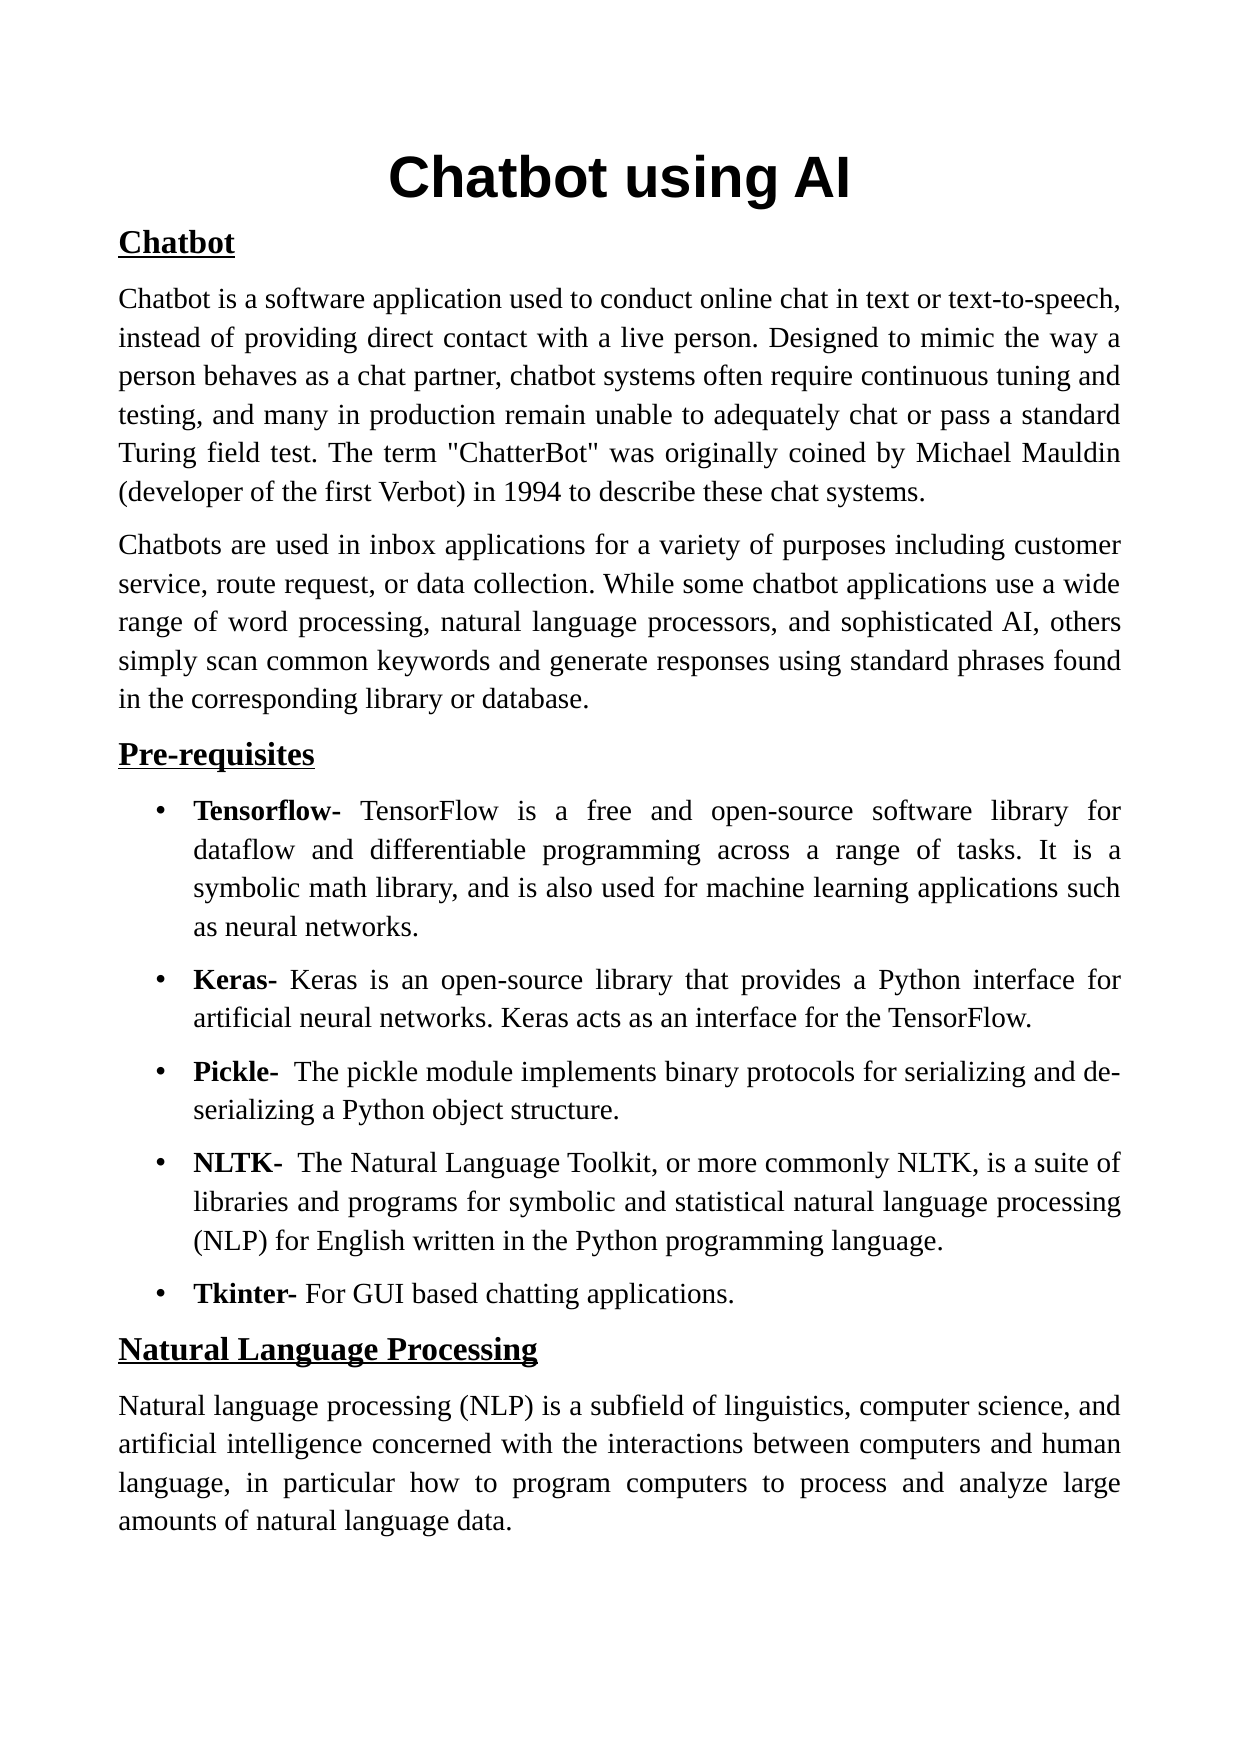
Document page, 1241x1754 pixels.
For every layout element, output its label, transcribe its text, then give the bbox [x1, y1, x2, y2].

text Chatbot [118, 223, 1122, 261]
text Chatbots are used in inbox applications for a variety of purposes including customer service, route request, or data collection. While some chatbot applications use a wide range of word processing, natural language processors, and sophisticated AI, others simply scan common keywords and generate responses using standard phrases found in the corresponding library or database. [118, 527, 1122, 715]
text Pre-requisites [118, 734, 1122, 773]
list Pickle- The pickle module implements binary protocols for serializing and de-serializing a Python object structure. [156, 1054, 1122, 1126]
text Natural language processing (NLP) is a subfield of linguistics, computer science, and artificial intelligence concerned with the interactions between computers and human language, in particular how to program computers to process and analyze large amounts of natural language data. [118, 1388, 1122, 1537]
list Keras- Keras is an open-source library that provides a Python interface for artificial neural networks. Keras acts as an interface for the TensorFlow. [156, 962, 1122, 1034]
list NLTK- The Natural Language Toolkit, or more commonly NLTK, is a suite of libraries and programs for symbolic and statistical natural language processing (NLP) for English written in the Python programming language. [156, 1146, 1122, 1256]
list Tensorflow- TensorFlow is a free and open-source software library for dataflow and differentiable programming across a range of tasks. It is a symbolic math library, and is also used for machine learning applications such as neural networks. [156, 793, 1122, 942]
text Chatbot is a software application used to conduct online chat in text or text-to-speech, instead of providing direct contact with a live person. Designed to mimic the way a person behaves as a chat partner, chatbot systems often require continuous tuning and testing, and many in production remain unable to adequately chat or pass a standard Turing field test. The term "ChatterBot" was originally coined by Michael Mauldin (developer of the first Verbot) in 1994 to describe these chat systems. [118, 281, 1122, 508]
text Natural Language Processing [118, 1329, 1122, 1367]
list Tkinter- For GUI based chatting applications. [156, 1276, 1122, 1309]
title Chatbot using AI [118, 143, 1122, 210]
